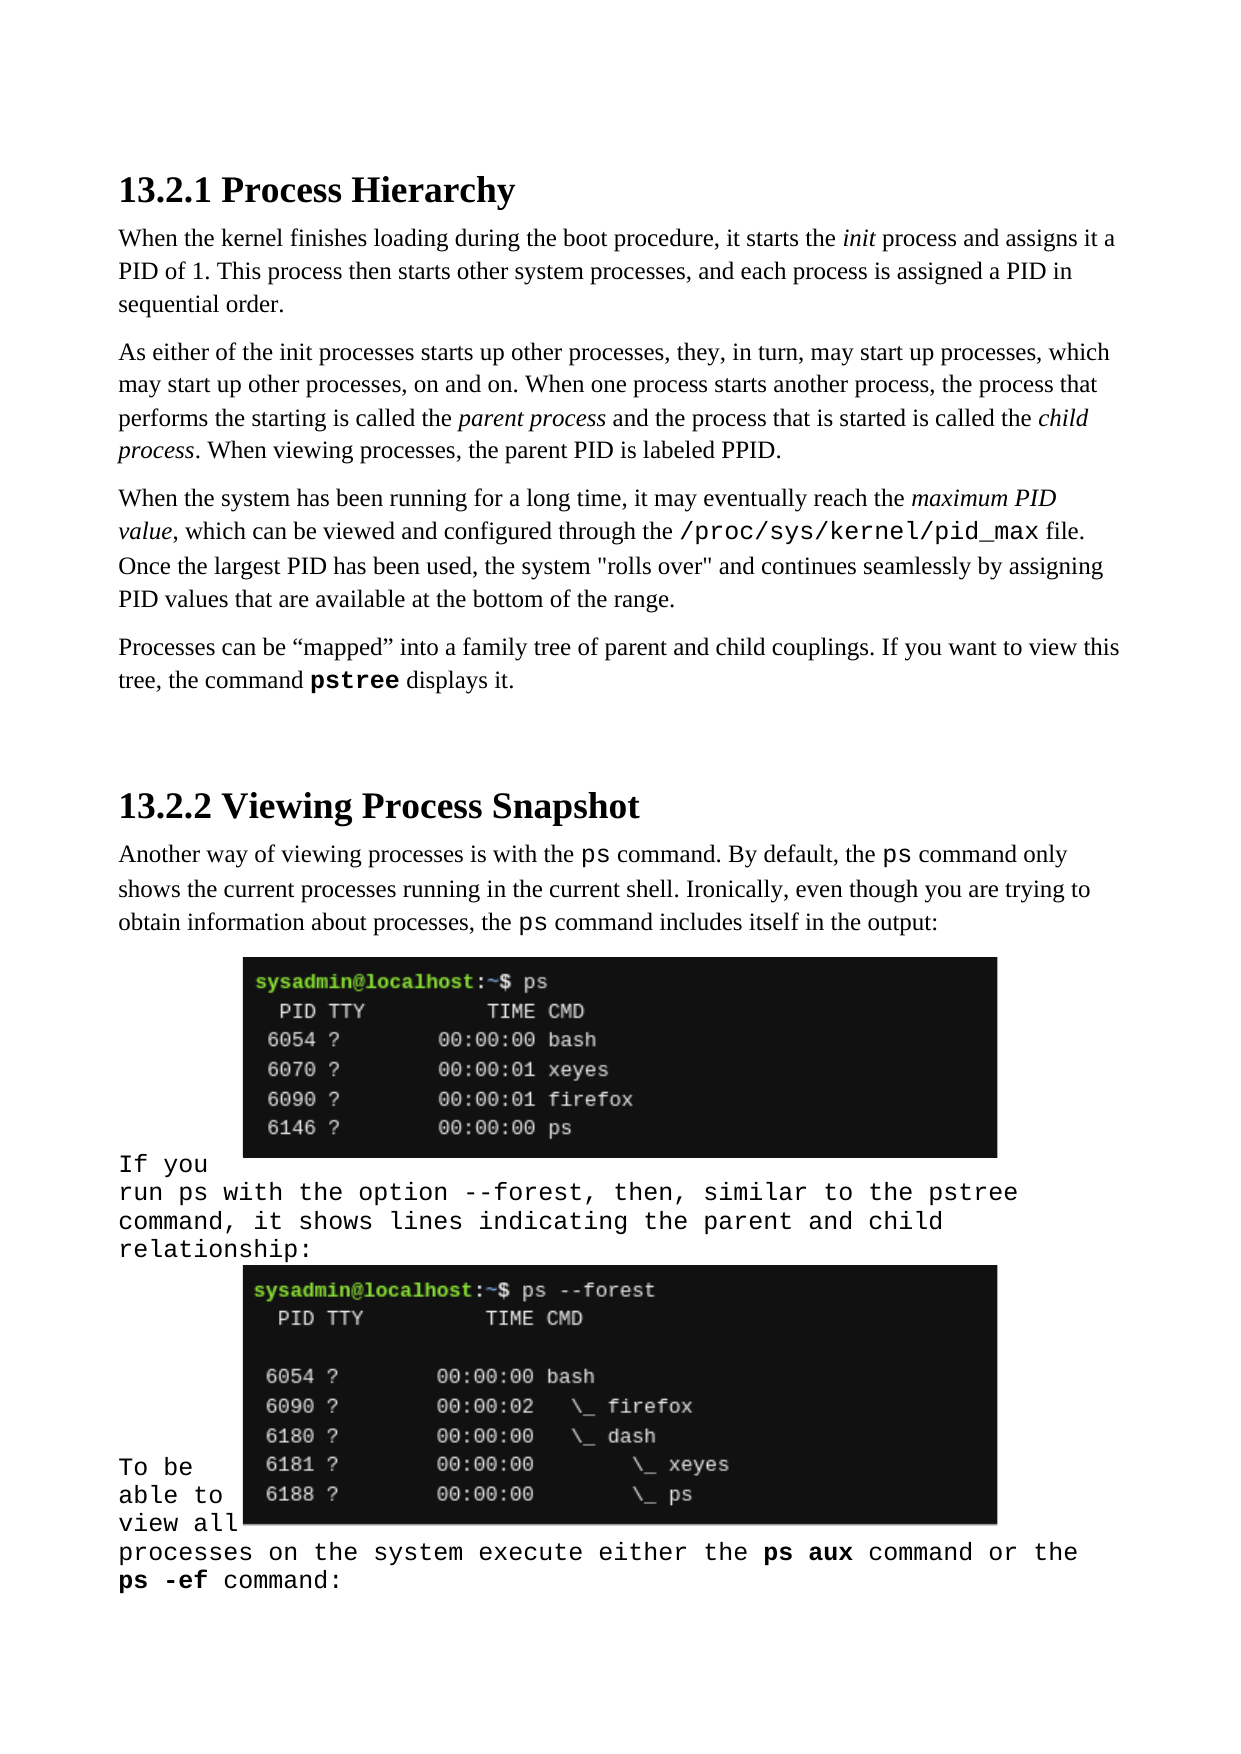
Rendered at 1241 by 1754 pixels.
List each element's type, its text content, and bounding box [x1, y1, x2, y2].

text When the system has been running for a long time, it may eventually reach the maximum PID value, which can be viewed and configured through the /proc/sys/kernel/pid_max file. Once the largest PID has been used, the system "rolls over" and continues seamlessly by assigning PID values that are available at the bottom of the range. [118, 483, 1122, 613]
text As either of the init processes starts up other processes, they, in turn, may start up processes, which may start up other processes, on and on. When one process starts another process, the process that performs the starting is called the parent process and the process that is started is called the child process. When viewing processes, the parent PID is labeled PPID. [118, 337, 1122, 464]
text To be able to view all processes on the system execute either the ps aux command or the ps -ef command: [118, 1454, 1122, 1596]
text When the kernel finishes loading during the boot procedure, it starts the init process and assigns it a PID of 1. This process then starts other system processes, and each process is assigned a PID in sequential order. [118, 223, 1122, 318]
picture [242, 1265, 998, 1526]
text If you run ps with the option --forest, then, similar to the pstree command, it shows lines indicating the parent and child relationship: [118, 1152, 1122, 1265]
picture [242, 957, 998, 1158]
text Another way of viewing processes is with the ps command. By default, the ps command only shows the current processes running in the current shell. Ironically, even though you are trying to obtain information about processes, the ps command includes itself in the output: [118, 839, 1122, 938]
text Processes can be “mapped” into a family tree of parent and child couplings. If you want to view this tree, the command pstree displays it. [118, 632, 1122, 696]
subtitle 13.2.2 Viewing Process Snapshot [118, 783, 1122, 827]
subtitle 13.2.1 Process Hierarchy [118, 167, 1122, 210]
